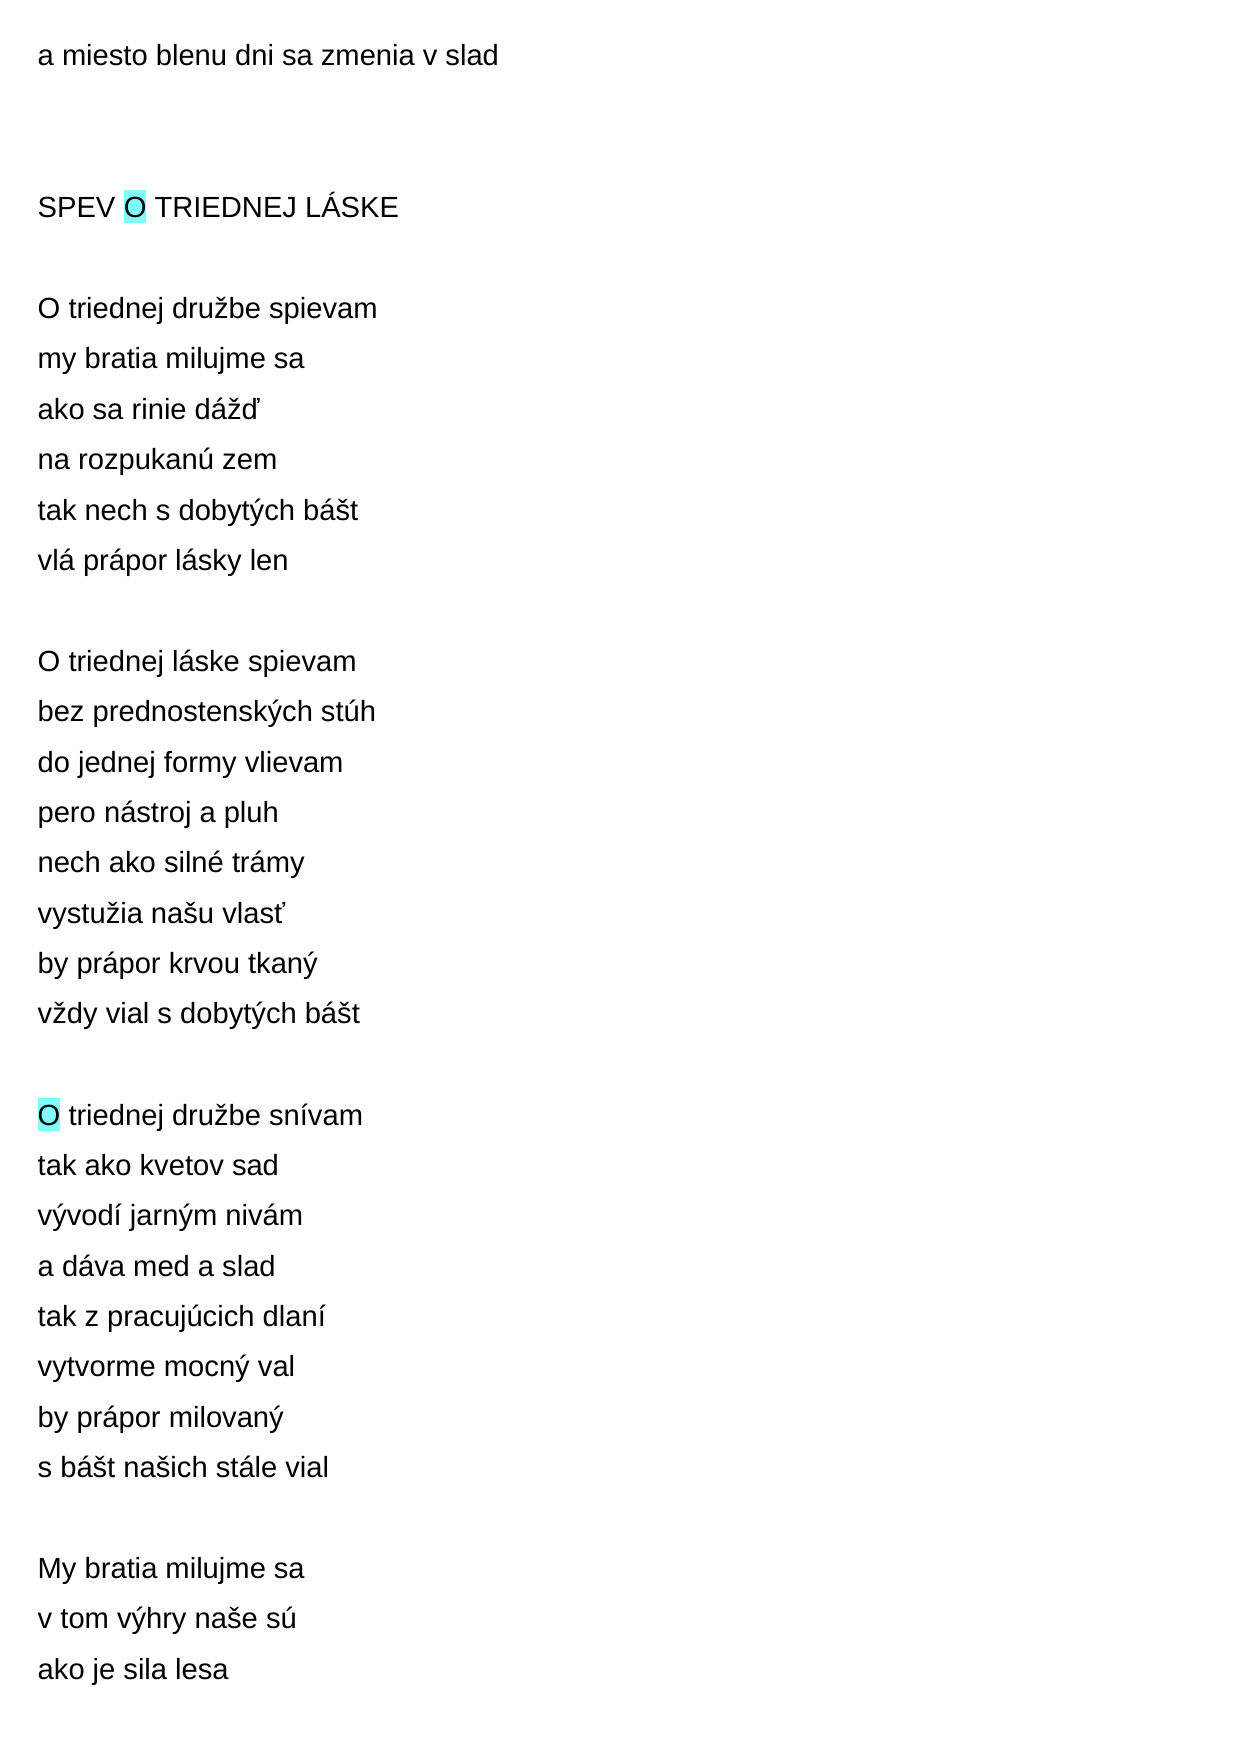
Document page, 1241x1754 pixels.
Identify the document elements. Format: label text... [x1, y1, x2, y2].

text na rozpukanú zem [37, 442, 1130, 476]
text O triednej družbe spievam [37, 291, 1130, 325]
text ako sa rinie dážď [37, 392, 1130, 425]
text tak z pracujúcich dlaní [37, 1299, 1130, 1332]
text O triednej láske spievam [37, 644, 1130, 678]
text vývodí jarným nivám [37, 1198, 1130, 1232]
text by prápor krvou tkaný [37, 946, 1130, 979]
text a dáva med a slad [37, 1249, 1130, 1282]
text vytvorme mocný val [37, 1349, 1130, 1383]
text a miesto blenu dni sa zmenia v slad [37, 37, 1130, 71]
text by prápor milovaný [37, 1399, 1130, 1433]
text my bratia milujme sa [37, 342, 1130, 375]
text vlá prápor lásky len [37, 543, 1130, 576]
text bez prednostenských stúh [37, 694, 1130, 728]
text vystužia našu vlasť [37, 896, 1130, 929]
text My bratia milujme sa [37, 1551, 1130, 1585]
text O triednej družbe snívam [37, 1098, 1130, 1131]
text tak nech s dobytých bášt [37, 492, 1130, 526]
text do jednej formy vlievam [37, 745, 1130, 778]
text tak ako kvetov sad [37, 1148, 1130, 1182]
text ako je sila lesa [37, 1652, 1130, 1685]
text nech ako silné trámy [37, 845, 1130, 879]
text vždy vial s dobytých bášt [37, 996, 1130, 1030]
text pero nástroj a pluh [37, 795, 1130, 829]
text v tom výhry naše sú [37, 1602, 1130, 1635]
text s bášt našich stále vial [37, 1450, 1130, 1483]
text SPEV O TRIEDNEJ LÁSKE [37, 190, 1130, 223]
